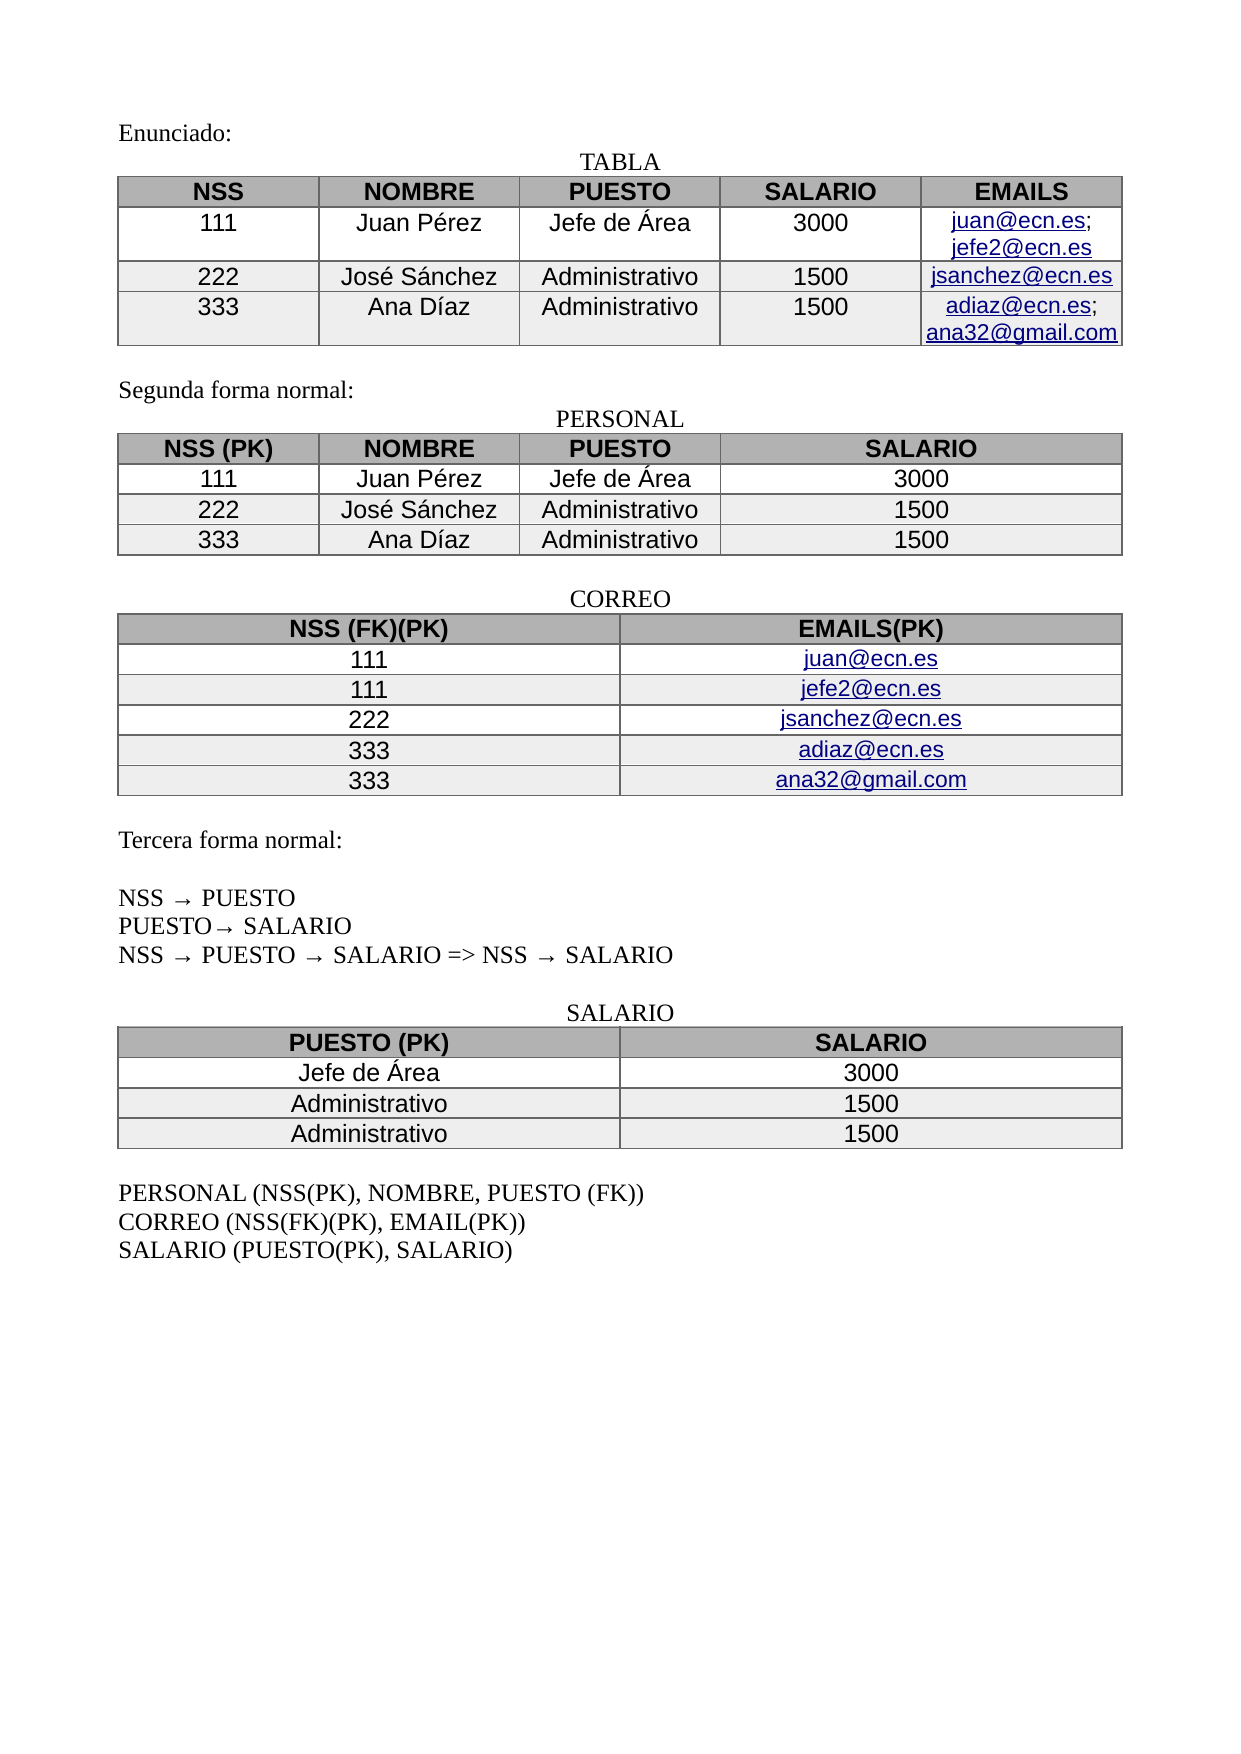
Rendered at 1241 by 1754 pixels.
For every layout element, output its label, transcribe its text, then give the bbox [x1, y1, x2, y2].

table_header NSS (FK)(PK) [119, 615, 619, 643]
table_header SALARIO [621, 1028, 1121, 1057]
table_cell Jefe de Área [520, 465, 720, 493]
text PERSONAL (NSS(PK), NOMBRE, PUESTO (FK)) [118, 1178, 1122, 1207]
table_cell 222 [119, 706, 619, 734]
table_cell 3000 [721, 208, 920, 260]
table_cell jsanchez@ecn.es [922, 262, 1121, 291]
table_cell Ana Díaz [320, 525, 519, 554]
table_cell 333 [119, 525, 318, 554]
table_cell Juan Pérez [320, 208, 519, 260]
table_cell 1500 [721, 292, 920, 345]
table_cell 1500 [721, 525, 1121, 554]
text TABLA [118, 147, 1122, 176]
table_header PUESTO [520, 177, 719, 206]
table_cell Administrativo [520, 292, 719, 345]
table_cell Administrativo [520, 262, 719, 291]
table_cell Jefe de Área [119, 1058, 619, 1087]
table_header SALARIO [721, 434, 1121, 463]
table_cell 222 [119, 262, 318, 291]
table_header EMAILS(PK) [621, 615, 1121, 643]
text CORREO [118, 584, 1122, 613]
table_cell jefe2@ecn.es [621, 675, 1121, 704]
table_header EMAILS [922, 177, 1121, 206]
table_header NOMBRE [320, 434, 519, 463]
table_cell 222 [119, 495, 318, 523]
table_cell José Sánchez [320, 495, 519, 523]
table_cell adiaz@ecn.es; ana32@gmail.com [922, 292, 1121, 345]
text SALARIO [118, 998, 1122, 1026]
table_header NSS [119, 177, 318, 206]
text PUESTO→ SALARIO [118, 911, 1122, 940]
table_cell 1500 [721, 495, 1121, 523]
text Enunciado: [118, 118, 1122, 147]
table_cell 333 [119, 292, 318, 345]
table_cell Jefe de Área [520, 208, 719, 260]
table_cell 111 [119, 645, 619, 673]
table_cell 1500 [721, 262, 920, 291]
table_cell Administrativo [520, 525, 720, 554]
table_cell jsanchez@ecn.es [621, 706, 1121, 734]
table_cell adiaz@ecn.es [621, 736, 1121, 764]
table_cell Administrativo [119, 1089, 619, 1117]
table_header NSS (PK) [119, 434, 318, 463]
table_cell juan@ecn.es [621, 645, 1121, 673]
table_cell 1500 [621, 1089, 1121, 1117]
text NSS → PUESTO → SALARIO => NSS → SALARIO [118, 940, 1122, 969]
table_cell 1500 [621, 1119, 1121, 1148]
table_cell José Sánchez [320, 262, 519, 291]
table_header NOMBRE [320, 177, 519, 206]
table_header SALARIO [721, 177, 920, 206]
text CORREO (NSS(FK)(PK), EMAIL(PK)) [118, 1207, 1122, 1235]
table_cell Administrativo [520, 495, 720, 523]
text PERSONAL [118, 404, 1122, 433]
table_cell Juan Pérez [320, 465, 519, 493]
table_cell Ana Díaz [320, 292, 519, 345]
table_cell ana32@gmail.com [621, 766, 1121, 795]
table_header PUESTO [520, 434, 720, 463]
text SALARIO (PUESTO(PK), SALARIO) [118, 1235, 1122, 1264]
text NSS → PUESTO [118, 883, 1122, 911]
table_cell 3000 [621, 1058, 1121, 1087]
table_cell 111 [119, 208, 318, 260]
table_cell Administrativo [119, 1119, 619, 1148]
table_cell 111 [119, 675, 619, 704]
table_cell 3000 [721, 465, 1121, 493]
table_cell 333 [119, 766, 619, 795]
table_cell juan@ecn.es; jefe2@ecn.es [922, 208, 1121, 260]
table_cell 333 [119, 736, 619, 764]
text Segunda forma normal: [118, 375, 1122, 404]
table_header PUESTO (PK) [119, 1028, 619, 1057]
table_cell 111 [119, 465, 318, 493]
text Tercera forma normal: [118, 825, 1122, 854]
